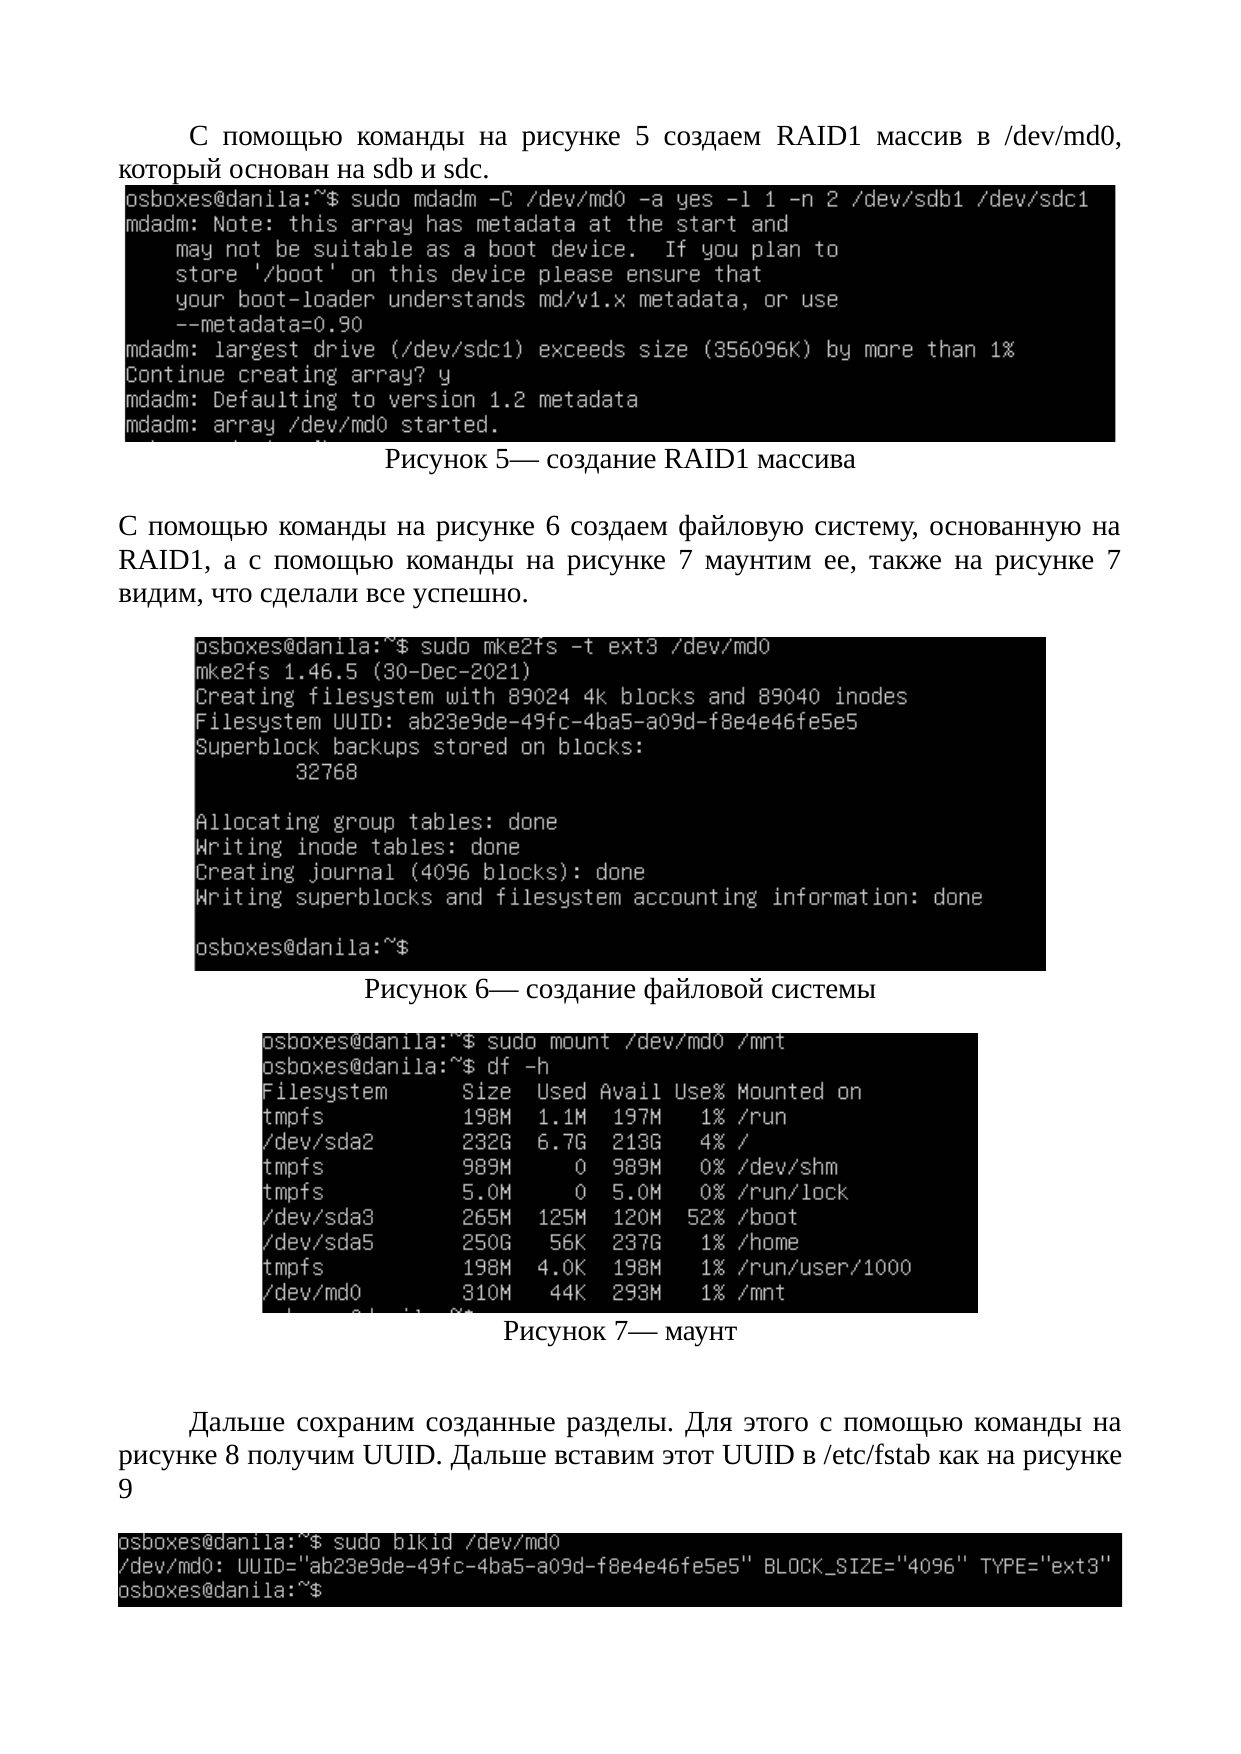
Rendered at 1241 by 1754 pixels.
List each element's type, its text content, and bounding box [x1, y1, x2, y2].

text Рисунок 6— создание файловой системы [118, 971, 1122, 1004]
text Рисунок 7— маунт [118, 1313, 1122, 1346]
picture [194, 637, 1046, 971]
text С помощью команды на рисунке 6 создаем файловую систему, основанную на RAID1, а с помощью команды на рисунке 7 маунтим ее, также на рисунке 7 видим, что сделали все успешно. [118, 508, 1122, 609]
picture [124, 185, 1116, 442]
picture [118, 1533, 1123, 1607]
text С помощью команды на рисунке 5 создаем RAID1 массив в /dev/md0, который основан на sdb и sdc. [118, 118, 1122, 185]
text Рисунок 5— создание RAID1 массива [118, 441, 1122, 475]
text Дальше сохраним созданные разделы. Для этого с помощью команды на рисунке 8 получим UUID. Дальше вставим этот UUID в /etc/fstab как на рисунке 9 [118, 1404, 1122, 1504]
picture [262, 1033, 978, 1313]
